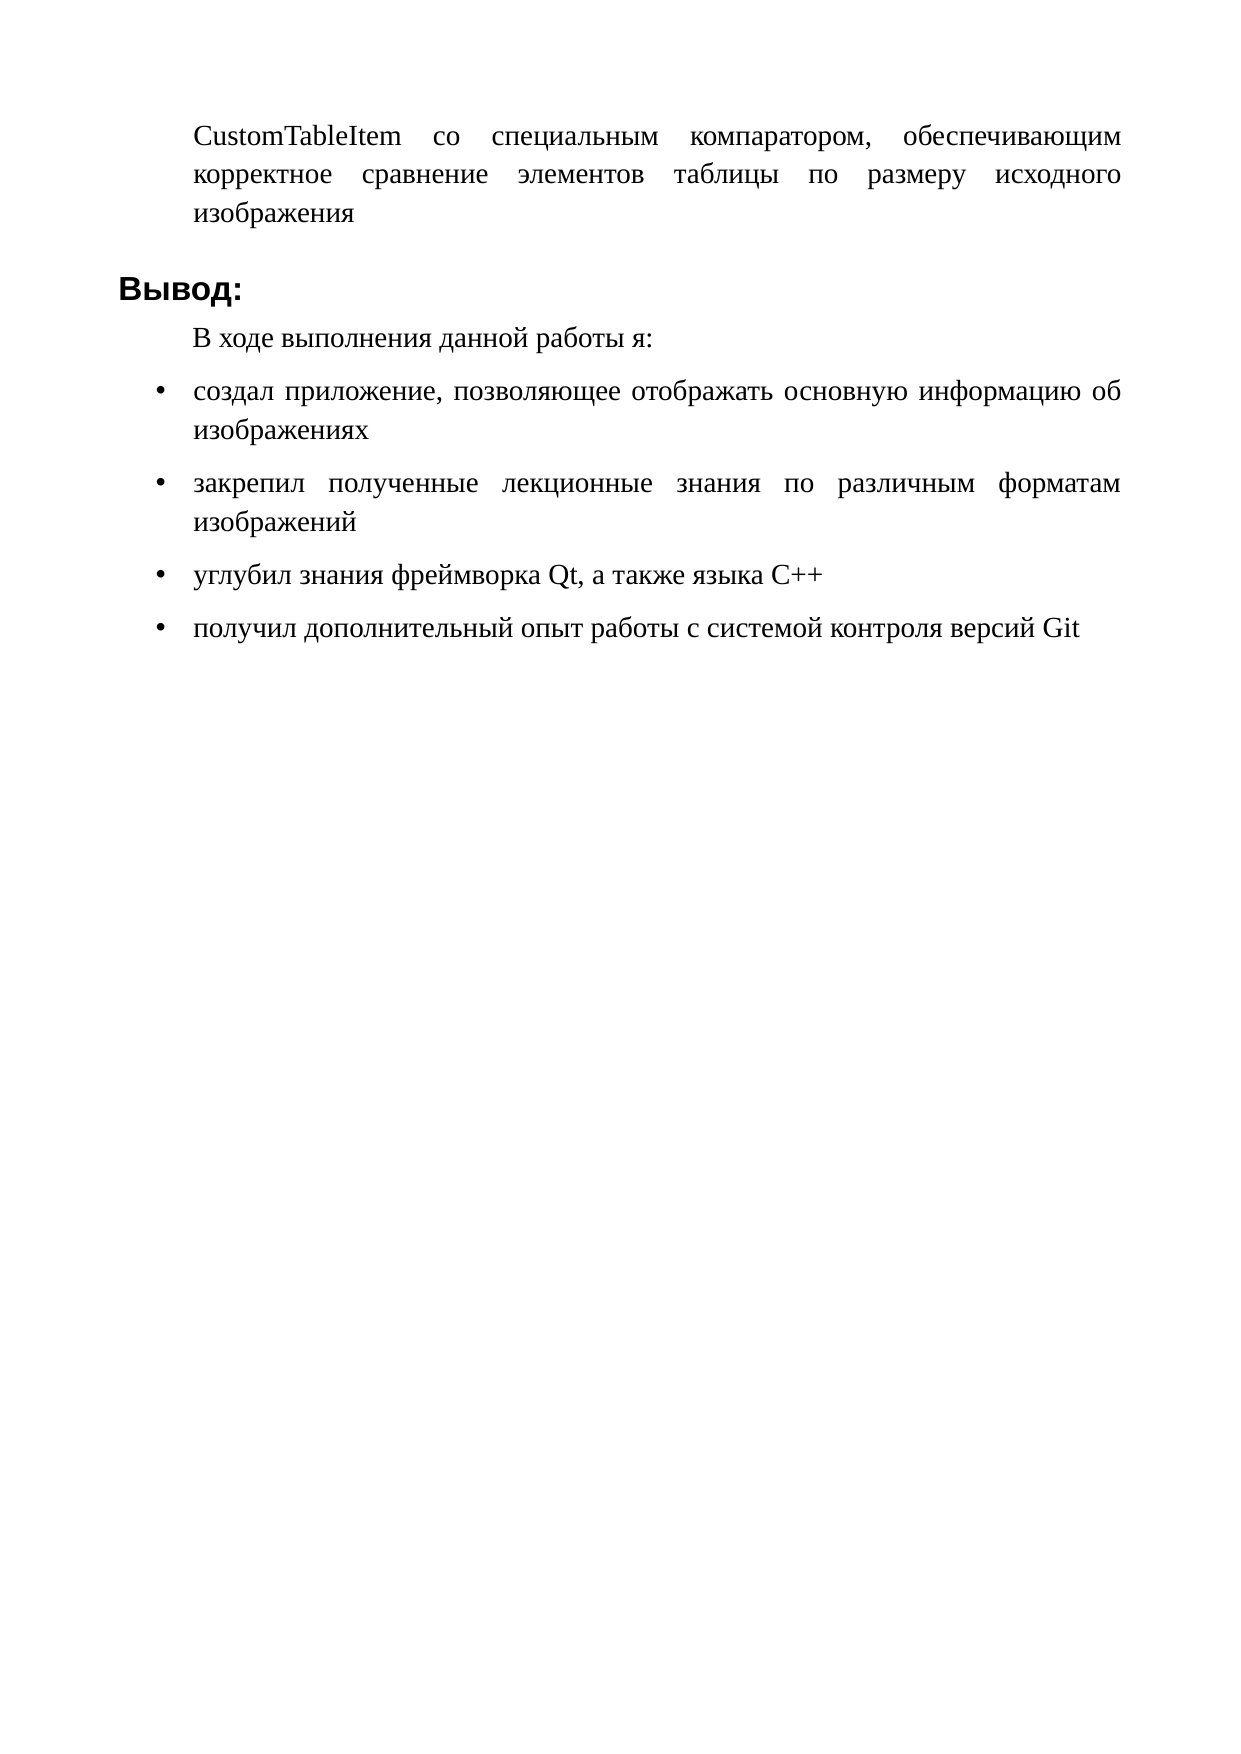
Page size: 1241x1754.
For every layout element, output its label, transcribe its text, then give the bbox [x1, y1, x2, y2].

list создал приложение, позволяющее отображать основную информацию об изображениях [156, 373, 1122, 445]
subtitle Вывод: [118, 269, 1122, 308]
list углубил знания фреймворка Qt, а также языка C++ [156, 557, 1122, 590]
text В ходе выполнения данной работы я: [118, 320, 1122, 354]
list CustomTableItem со специальным компаратором, обеспечивающим корректное сравнение элементов таблицы по размеру исходного изображения [156, 118, 1122, 229]
list получил дополнительный опыт работы с системой контроля версий Git [156, 610, 1122, 644]
list закрепил полученные лекционные знания по различным форматам изображений [156, 465, 1122, 537]
